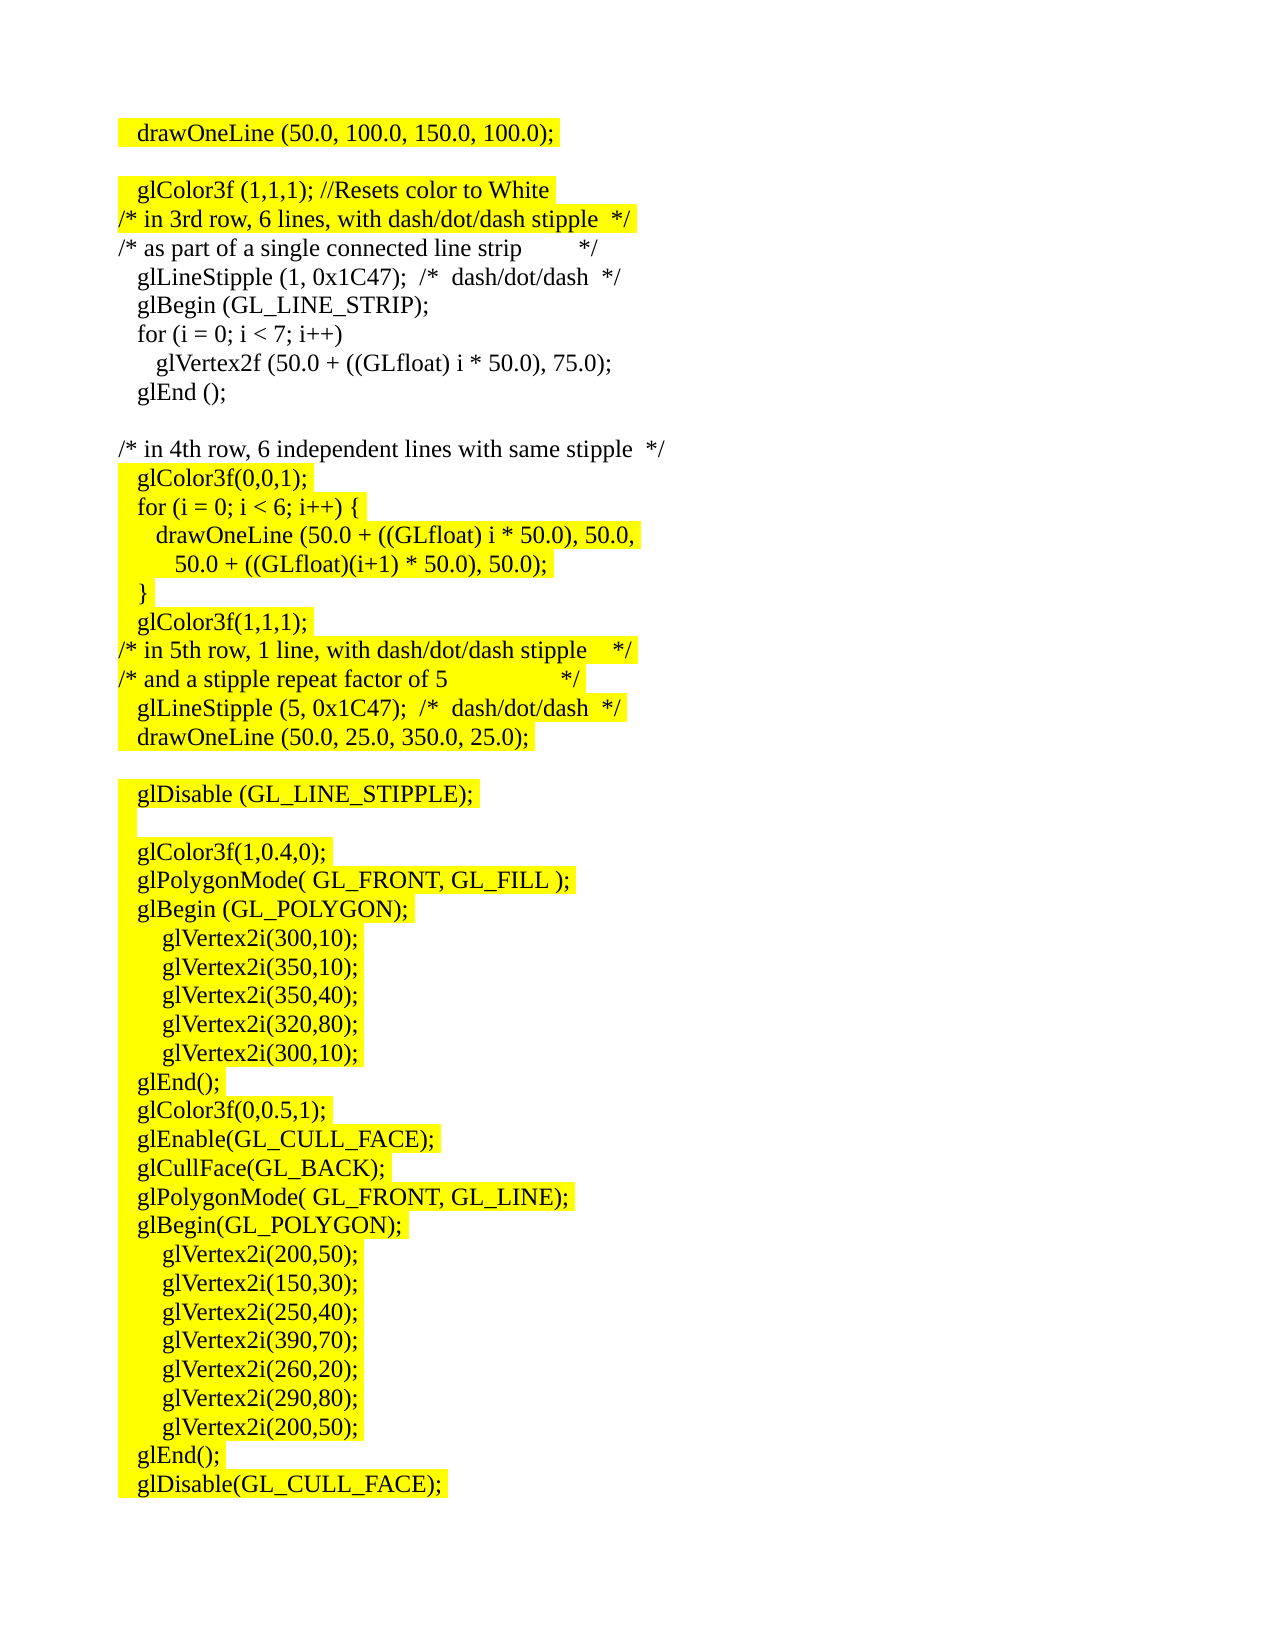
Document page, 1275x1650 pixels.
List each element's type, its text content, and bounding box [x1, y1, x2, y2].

text glBegin (GL_LINE_STRIP); [118, 291, 1157, 319]
text glDisable (GL_LINE_STIPPLE); [118, 779, 1157, 808]
text glColor3f(1,0.4,0); [118, 837, 1157, 866]
text /* in 5th row, 1 line, with dash/dot/dash stipple */ [118, 636, 1157, 664]
text glEnd (); [118, 377, 1157, 406]
text for (i = 0; i < 6; i++) { [118, 492, 1157, 521]
text glVertex2f (50.0 + ((GLfloat) i * 50.0), 75.0); [118, 348, 1157, 377]
text glColor3f(0,0.5,1); [118, 1096, 1157, 1124]
text glCullFace(GL_BACK); [118, 1153, 1157, 1182]
text /* as part of a single connected line strip */ [118, 233, 1157, 262]
text } [118, 578, 1157, 607]
text glVertex2i(350,10); [118, 952, 1157, 981]
text glDisable(GL_CULL_FACE); [118, 1469, 1157, 1498]
text glVertex2i(150,30); [118, 1268, 1157, 1297]
text 50.0 + ((GLfloat)(i+1) * 50.0), 50.0); [118, 549, 1157, 578]
text glVertex2i(350,40); [118, 981, 1157, 1009]
text glVertex2i(390,70); [118, 1326, 1157, 1354]
text /* and a stipple repeat factor of 5 */ [118, 664, 1157, 693]
text glEnd(); [118, 1067, 1157, 1096]
text /* in 3rd row, 6 lines, with dash/dot/dash stipple */ [118, 204, 1157, 233]
text glLineStipple (1, 0x1C47); /* dash/dot/dash */ [118, 262, 1157, 291]
text glVertex2i(200,50); [118, 1412, 1157, 1441]
text drawOneLine (50.0 + ((GLfloat) i * 50.0), 50.0, [118, 521, 1157, 549]
text glColor3f(0,0,1); [118, 463, 1157, 492]
text glBegin (GL_POLYGON); [118, 894, 1157, 923]
text glVertex2i(300,10); [118, 923, 1157, 952]
text glVertex2i(290,80); [118, 1383, 1157, 1412]
text glLineStipple (5, 0x1C47); /* dash/dot/dash */ [118, 693, 1157, 722]
text drawOneLine (50.0, 25.0, 350.0, 25.0); [118, 722, 1157, 751]
text glBegin(GL_POLYGON); [118, 1211, 1157, 1239]
text /* in 4th row, 6 independent lines with same stipple */ [118, 434, 1157, 463]
text glVertex2i(250,40); [118, 1297, 1157, 1326]
text drawOneLine (50.0, 100.0, 150.0, 100.0); [118, 118, 1157, 147]
text glColor3f(1,1,1); [118, 607, 1157, 636]
text glEnd(); [118, 1441, 1157, 1469]
text for (i = 0; i < 7; i++) [118, 319, 1157, 348]
text glVertex2i(200,50); [118, 1239, 1157, 1268]
text glEnable(GL_CULL_FACE); [118, 1124, 1157, 1153]
text glColor3f (1,1,1); //Resets color to White [118, 176, 1157, 204]
text glPolygonMode( GL_FRONT, GL_LINE); [118, 1182, 1157, 1211]
text glVertex2i(300,10); [118, 1038, 1157, 1067]
text glVertex2i(320,80); [118, 1009, 1157, 1038]
text glPolygonMode( GL_FRONT, GL_FILL ); [118, 866, 1157, 894]
text glVertex2i(260,20); [118, 1354, 1157, 1383]
